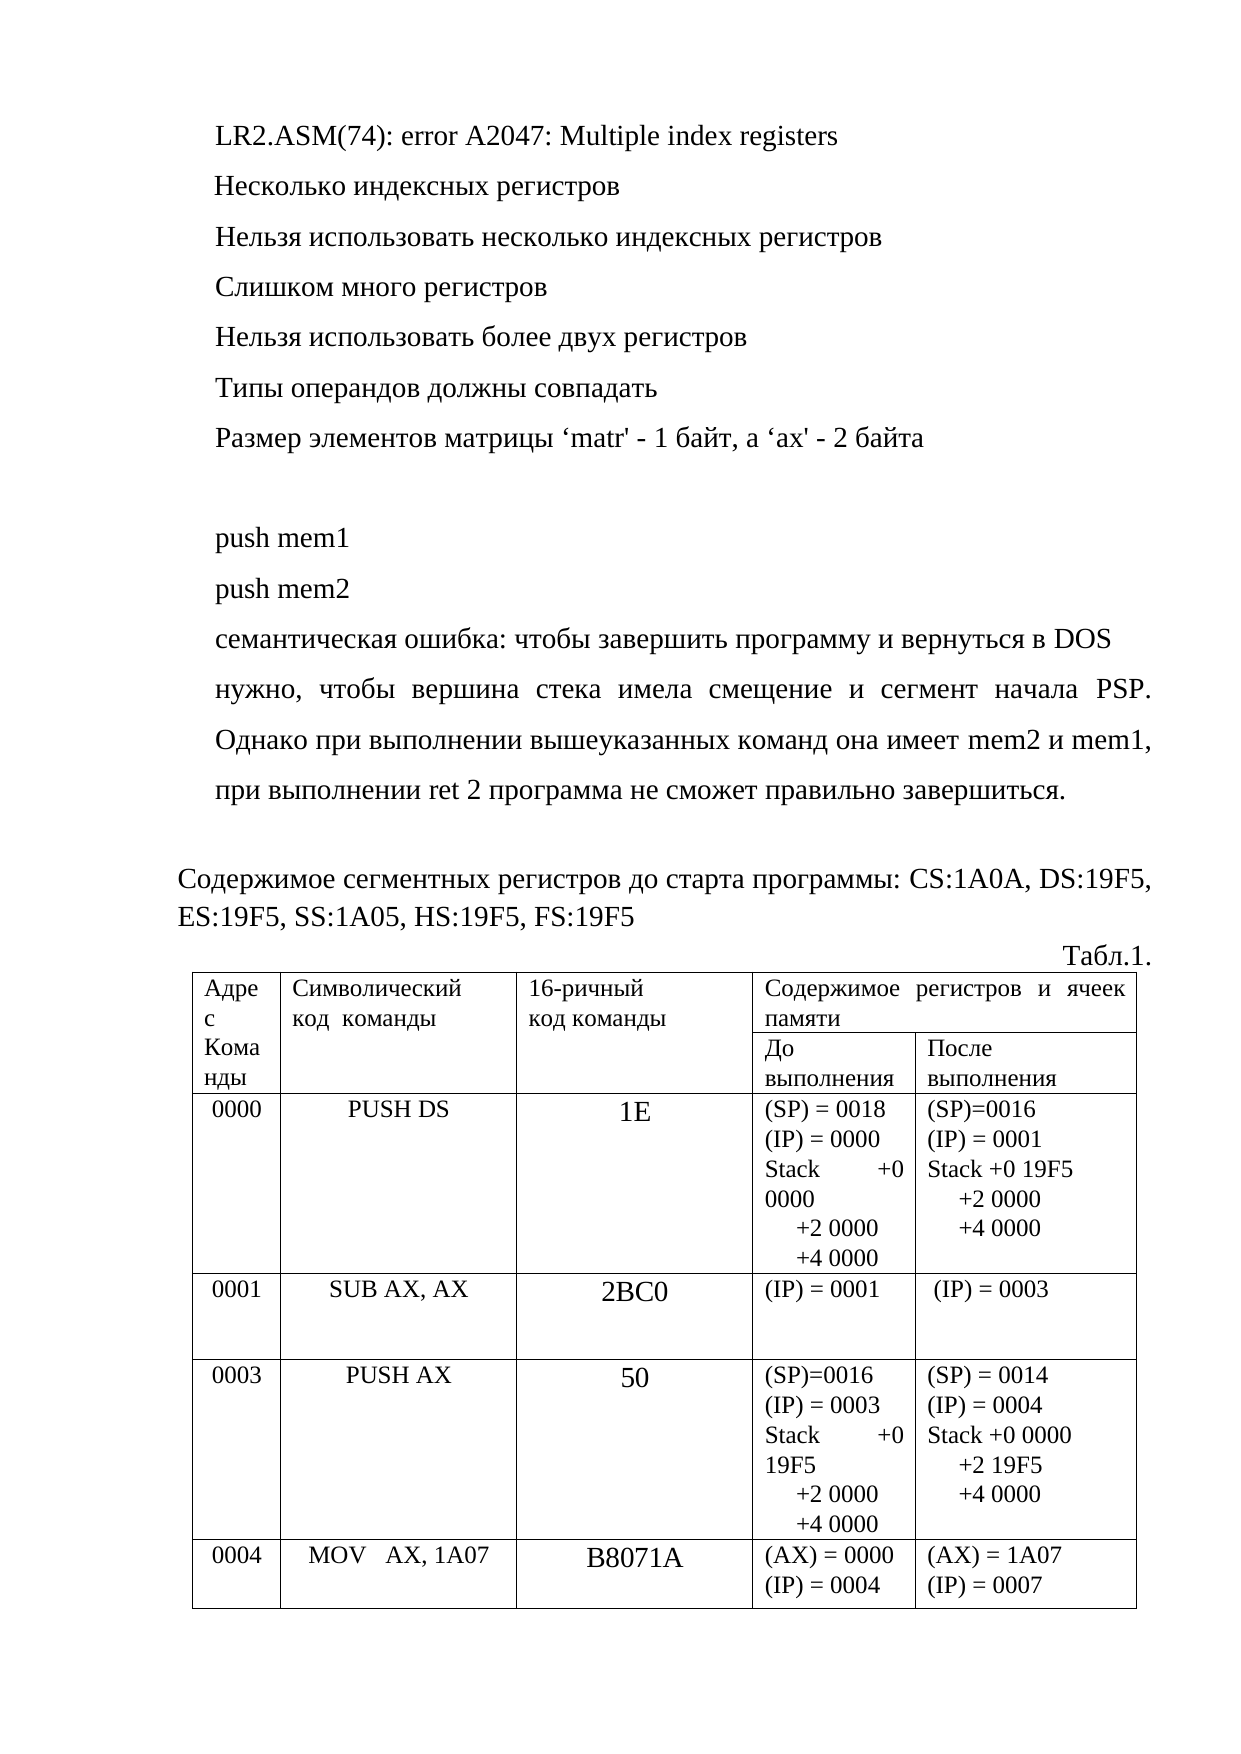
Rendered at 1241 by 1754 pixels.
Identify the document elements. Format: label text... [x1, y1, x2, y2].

text нужно, чтобы вершина стека имела смещение и сегмент начала PSP. Однако при выполнении вышеуказанных команд она имеет mem2 и mem1, при выполнении ret 2 программа не сможет правильно завершиться. [215, 672, 1152, 806]
text Слишком много регистров [215, 269, 1152, 303]
text Табл.1. [177, 938, 1152, 972]
text Нельзя использовать более двух регистров [215, 319, 1152, 353]
table_cell 0000 [193, 1094, 280, 1273]
table_cell (IP) = 0003 [916, 1274, 1136, 1359]
text Нельзя использовать несколько индексных регистров [215, 219, 1152, 252]
table_cell 50 [517, 1360, 752, 1539]
table_cell (AX) = 1A07 (IP) = 0007 [916, 1540, 1136, 1608]
table_header 16-ричный код команды [517, 973, 752, 1093]
table_cell PUSH DS [281, 1094, 516, 1273]
text семантическая ошибка: чтобы завершить программу и вернуться в DOS [215, 621, 1152, 655]
text Содержимое сегментных регистров до старта программы: CS:1A0A, DS:19F5, ES:19F5, SS:1A05, HS:19F5, FS:19F5 [177, 861, 1152, 933]
table_cell 0004 [193, 1540, 280, 1608]
table_header Адрес Команды [193, 973, 280, 1093]
table_cell После выполнения [916, 1033, 1136, 1093]
table_cell В8071A [517, 1540, 752, 1608]
table_cell (AX) = 0000 (IP) = 0004 [753, 1540, 915, 1608]
text Размер элементов матрицы ‘matr' - 1 байт, а ‘ах' - 2 байта [215, 420, 1152, 453]
table_cell До выполнения [753, 1033, 915, 1093]
text Несколько индексных регистров [177, 168, 1152, 202]
table_cell 2ВС0 [517, 1274, 752, 1359]
table_cell 0001 [193, 1274, 280, 1359]
table_cell 0003 [193, 1360, 280, 1539]
table_cell PUSH AX [281, 1360, 516, 1539]
table_cell (SP) = 0018 (IP) = 0000 Stack +0 0000 +2 0000 +4 0000 [753, 1094, 915, 1273]
table_cell SUB AX, AX [281, 1274, 516, 1359]
table_cell (SP)=0016 (IP) = 0001 Stack +0 19F5 +2 0000 +4 0000 [916, 1094, 1136, 1273]
text push mem2 [215, 571, 1152, 604]
text push mem1 [215, 521, 1152, 554]
table_cell (SP) = 0014 (IP) = 0004 Stack +0 0000 +2 19F5 +4 0000 [916, 1360, 1136, 1539]
table_cell MOV AX, 1A07 [281, 1540, 516, 1608]
table_header Содержимое регистров и ячеек памяти [753, 973, 1136, 1032]
table_cell 1E [517, 1094, 752, 1273]
text Типы операндов должны совпадать [215, 370, 1152, 403]
table_cell (IP) = 0001 [753, 1274, 915, 1359]
text LR2.ASM(74): error A2047: Multiple index registers [215, 118, 1152, 152]
table_cell (SP)=0016 (IP) = 0003 Stack +0 19F5 +2 0000 +4 0000 [753, 1360, 915, 1539]
table_header Символический код команды [281, 973, 516, 1093]
